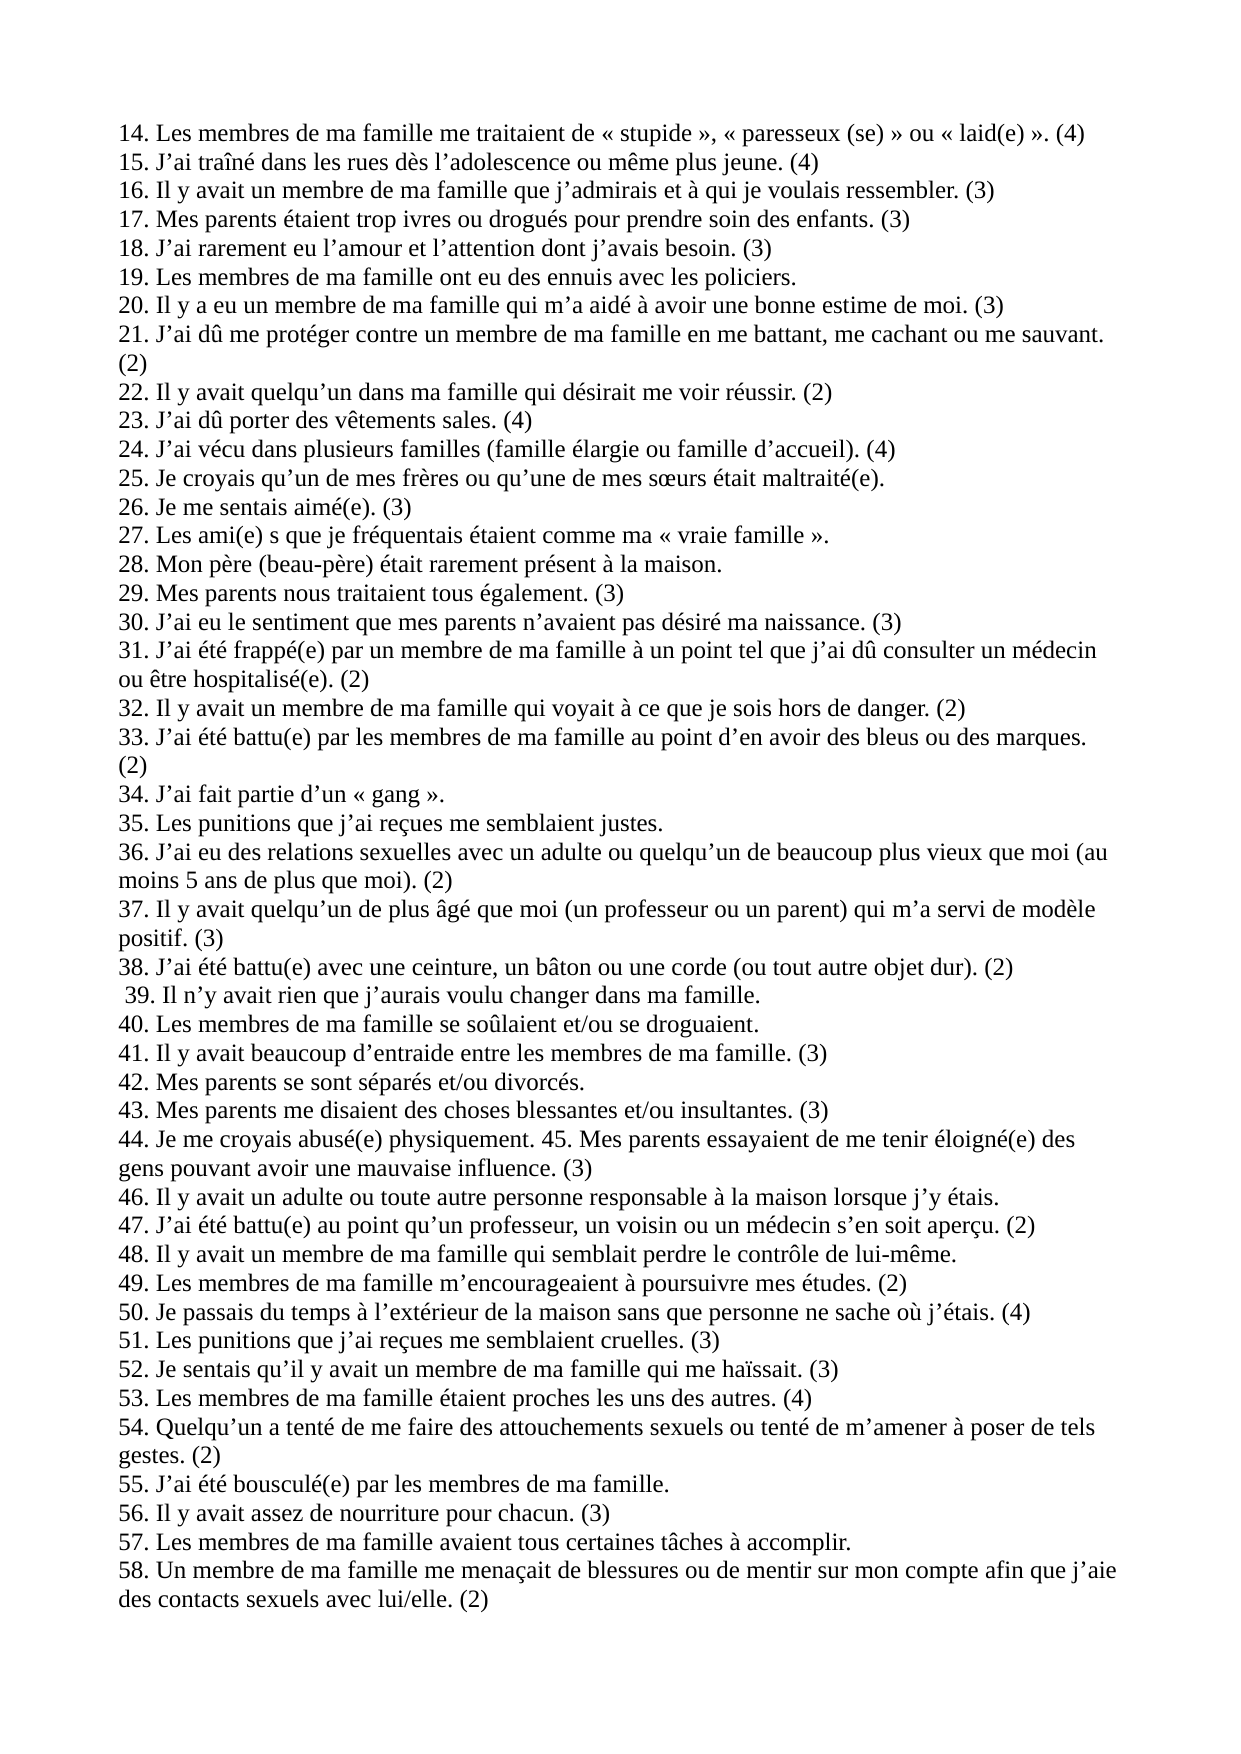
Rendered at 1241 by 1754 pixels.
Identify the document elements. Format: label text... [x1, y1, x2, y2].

text 31. J’ai été frappé(e) par un membre de ma famille à un point tel que j’ai dû consulter un médecin ou être hospitalisé(e). (2) [118, 636, 1122, 693]
text 53. Les membres de ma famille étaient proches les uns des autres. (4) [118, 1383, 1122, 1412]
text 56. Il y avait assez de nourriture pour chacun. (3) [118, 1498, 1122, 1527]
text 42. Mes parents se sont séparés et/ou divorcés. [118, 1067, 1122, 1096]
text 27. Les ami(e) s que je fréquentais étaient comme ma « vraie famille ». [118, 521, 1122, 549]
text 32. Il y avait un membre de ma famille qui voyait à ce que je sois hors de danger. (2) [118, 693, 1122, 722]
text 40. Les membres de ma famille se soûlaient et/ou se droguaient. [118, 1009, 1122, 1038]
text 15. J’ai traîné dans les rues dès l’adolescence ou même plus jeune. (4) [118, 147, 1122, 176]
text 58. Un membre de ma famille me menaçait de blessures ou de mentir sur mon compte afin que j’aie des contacts sexuels avec lui/elle. (2) [118, 1556, 1122, 1613]
text 19. Les membres de ma famille ont eu des ennuis avec les policiers. [118, 262, 1122, 291]
text 39. Il n’y avait rien que j’aurais voulu changer dans ma famille. [118, 981, 1122, 1009]
text 34. J’ai fait partie d’un « gang ». [118, 779, 1122, 808]
text 46. Il y avait un adulte ou toute autre personne responsable à la maison lorsque j’y étais. [118, 1182, 1122, 1211]
text 35. Les punitions que j’ai reçues me semblaient justes. [118, 808, 1122, 837]
text 21. J’ai dû me protéger contre un membre de ma famille en me battant, me cachant ou me sauvant. (2) [118, 319, 1122, 377]
text 47. J’ai été battu(e) au point qu’un professeur, un voisin ou un médecin s’en soit aperçu. (2) [118, 1211, 1122, 1239]
text 49. Les membres de ma famille m’encourageaient à poursuivre mes études. (2) [118, 1268, 1122, 1297]
text 29. Mes parents nous traitaient tous également. (3) [118, 578, 1122, 607]
text 28. Mon père (beau-père) était rarement présent à la maison. [118, 549, 1122, 578]
text 50. Je passais du temps à l’extérieur de la maison sans que personne ne sache où j’étais. (4) [118, 1297, 1122, 1326]
text 57. Les membres de ma famille avaient tous certaines tâches à accomplir. [118, 1527, 1122, 1556]
text 23. J’ai dû porter des vêtements sales. (4) [118, 406, 1122, 434]
text 36. J’ai eu des relations sexuelles avec un adulte ou quelqu’un de beaucoup plus vieux que moi (au moins 5 ans de plus que moi). (2) [118, 837, 1122, 894]
text 41. Il y avait beaucoup d’entraide entre les membres de ma famille. (3) [118, 1038, 1122, 1067]
text 30. J’ai eu le sentiment que mes parents n’avaient pas désiré ma naissance. (3) [118, 607, 1122, 636]
text 33. J’ai été battu(e) par les membres de ma famille au point d’en avoir des bleus ou des marques. (2) [118, 722, 1122, 779]
text 18. J’ai rarement eu l’amour et l’attention dont j’avais besoin. (3) [118, 233, 1122, 262]
text 44. Je me croyais abusé(e) physiquement. 45. Mes parents essayaient de me tenir éloigné(e) des gens pouvant avoir une mauvaise influence. (3) [118, 1124, 1122, 1182]
text 20. Il y a eu un membre de ma famille qui m’a aidé à avoir une bonne estime de moi. (3) [118, 291, 1122, 319]
text 54. Quelqu’un a tenté de me faire des attouchements sexuels ou tenté de m’amener à poser de tels gestes. (2) [118, 1412, 1122, 1469]
text 43. Mes parents me disaient des choses blessantes et/ou insultantes. (3) [118, 1096, 1122, 1124]
text 25. Je croyais qu’un de mes frères ou qu’une de mes sœurs était maltraité(e). [118, 463, 1122, 492]
text 37. Il y avait quelqu’un de plus âgé que moi (un professeur ou un parent) qui m’a servi de modèle positif. (3) [118, 894, 1122, 952]
text 26. Je me sentais aimé(e). (3) [118, 492, 1122, 521]
text 55. J’ai été bousculé(e) par les membres de ma famille. [118, 1469, 1122, 1498]
text 38. J’ai été battu(e) avec une ceinture, un bâton ou une corde (ou tout autre objet dur). (2) [118, 952, 1122, 981]
text 48. Il y avait un membre de ma famille qui semblait perdre le contrôle de lui-même. [118, 1239, 1122, 1268]
text 22. Il y avait quelqu’un dans ma famille qui désirait me voir réussir. (2) [118, 377, 1122, 406]
text 17. Mes parents étaient trop ivres ou drogués pour prendre soin des enfants. (3) [118, 204, 1122, 233]
text 52. Je sentais qu’il y avait un membre de ma famille qui me haïssait. (3) [118, 1354, 1122, 1383]
text 16. Il y avait un membre de ma famille que j’admirais et à qui je voulais ressembler. (3) [118, 176, 1122, 204]
text 24. J’ai vécu dans plusieurs familles (famille élargie ou famille d’accueil). (4) [118, 434, 1122, 463]
text 14. Les membres de ma famille me traitaient de « stupide », « paresseux (se) » ou « laid(e) ». (4) [118, 118, 1122, 147]
text 51. Les punitions que j’ai reçues me semblaient cruelles. (3) [118, 1326, 1122, 1354]
